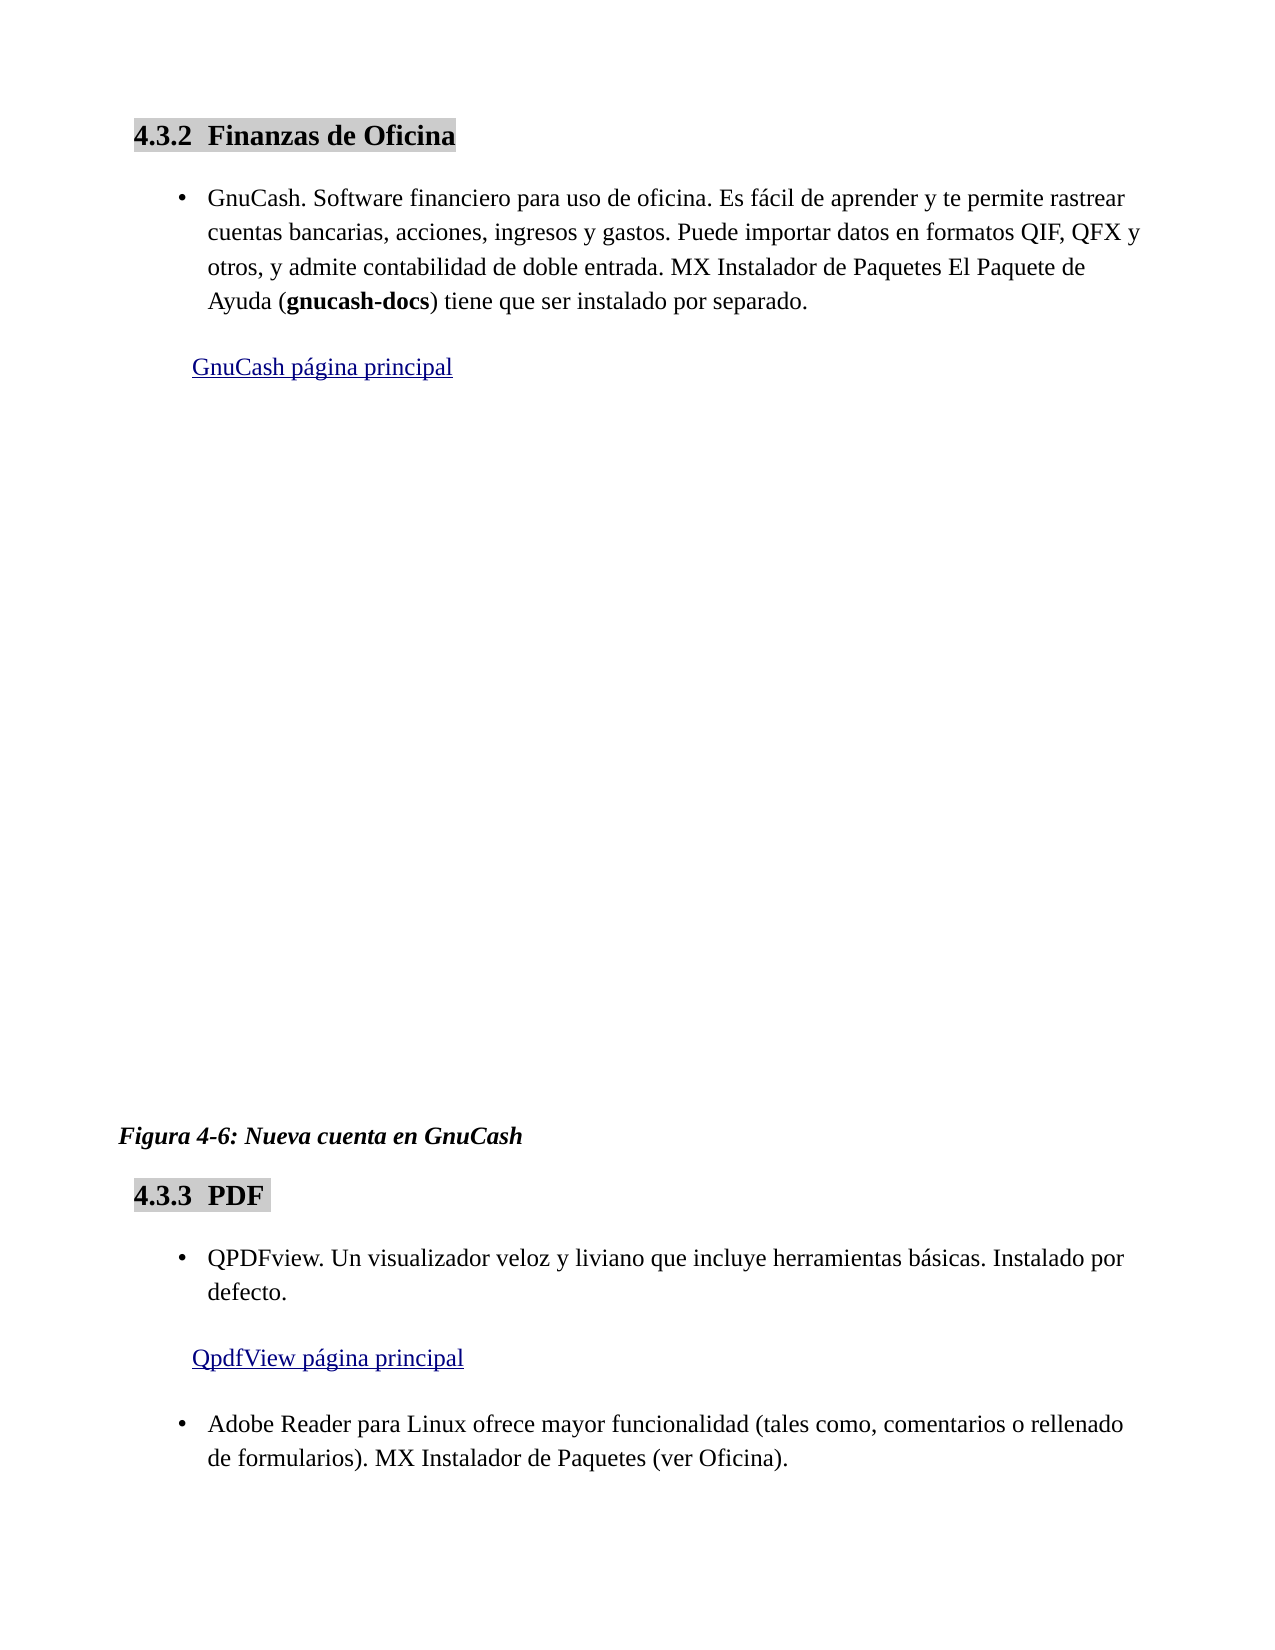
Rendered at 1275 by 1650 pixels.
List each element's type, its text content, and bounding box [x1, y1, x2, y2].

list QpdfView página principal [162, 1343, 1157, 1372]
list Adobe Reader para Linux ofrece mayor funcionalidad (tales como, comentarios o rellenado de formularios). MX Instalador de Paquetes (ver Oficina). [178, 1409, 1141, 1472]
text Figura 4-6: Nueva cuenta en GnuCash [118, 1121, 1157, 1150]
list GnuCash página principal [162, 352, 1157, 381]
list GnuCash. Software financiero para uso de oficina. Es fácil de aprender y te permite rastrear cuentas bancarias, acciones, ingresos y gastos. Puede importar datos en formatos QIF, QFX y otros, y admite contabilidad de doble entrada. MX Instalador de Paquetes El Paquete de Ayuda (gnucash-docs) tiene que ser instalado por separado. [178, 183, 1141, 315]
list QPDFview. Un visualizador veloz y liviano que incluye herramientas básicas. Instalado por defecto. [178, 1243, 1141, 1306]
subtitle 4.3.3 PDF [271, 1178, 1141, 1212]
subtitle 4.3.2 Finanzas de Oficina [456, 118, 1141, 152]
